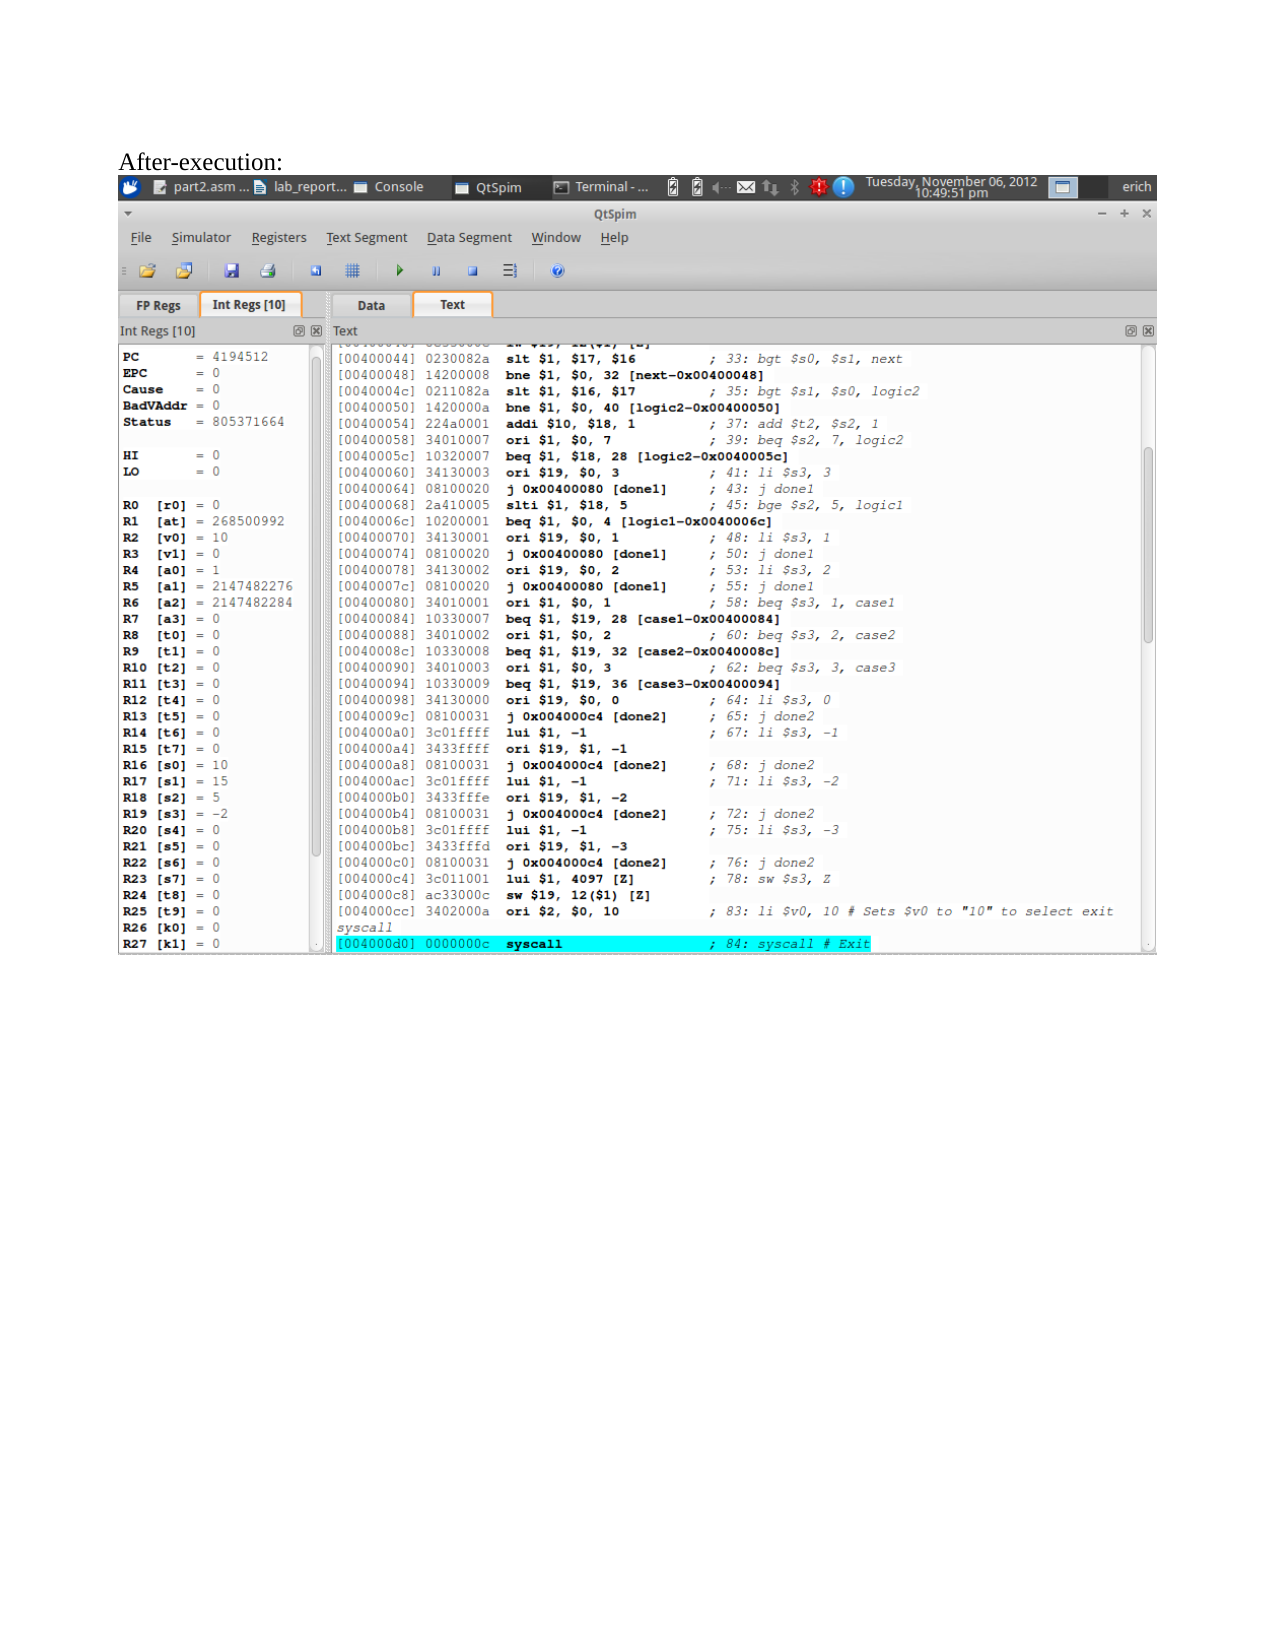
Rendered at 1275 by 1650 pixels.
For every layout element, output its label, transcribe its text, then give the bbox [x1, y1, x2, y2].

picture [118, 175, 1157, 955]
text After-execution: [118, 147, 1157, 175]
